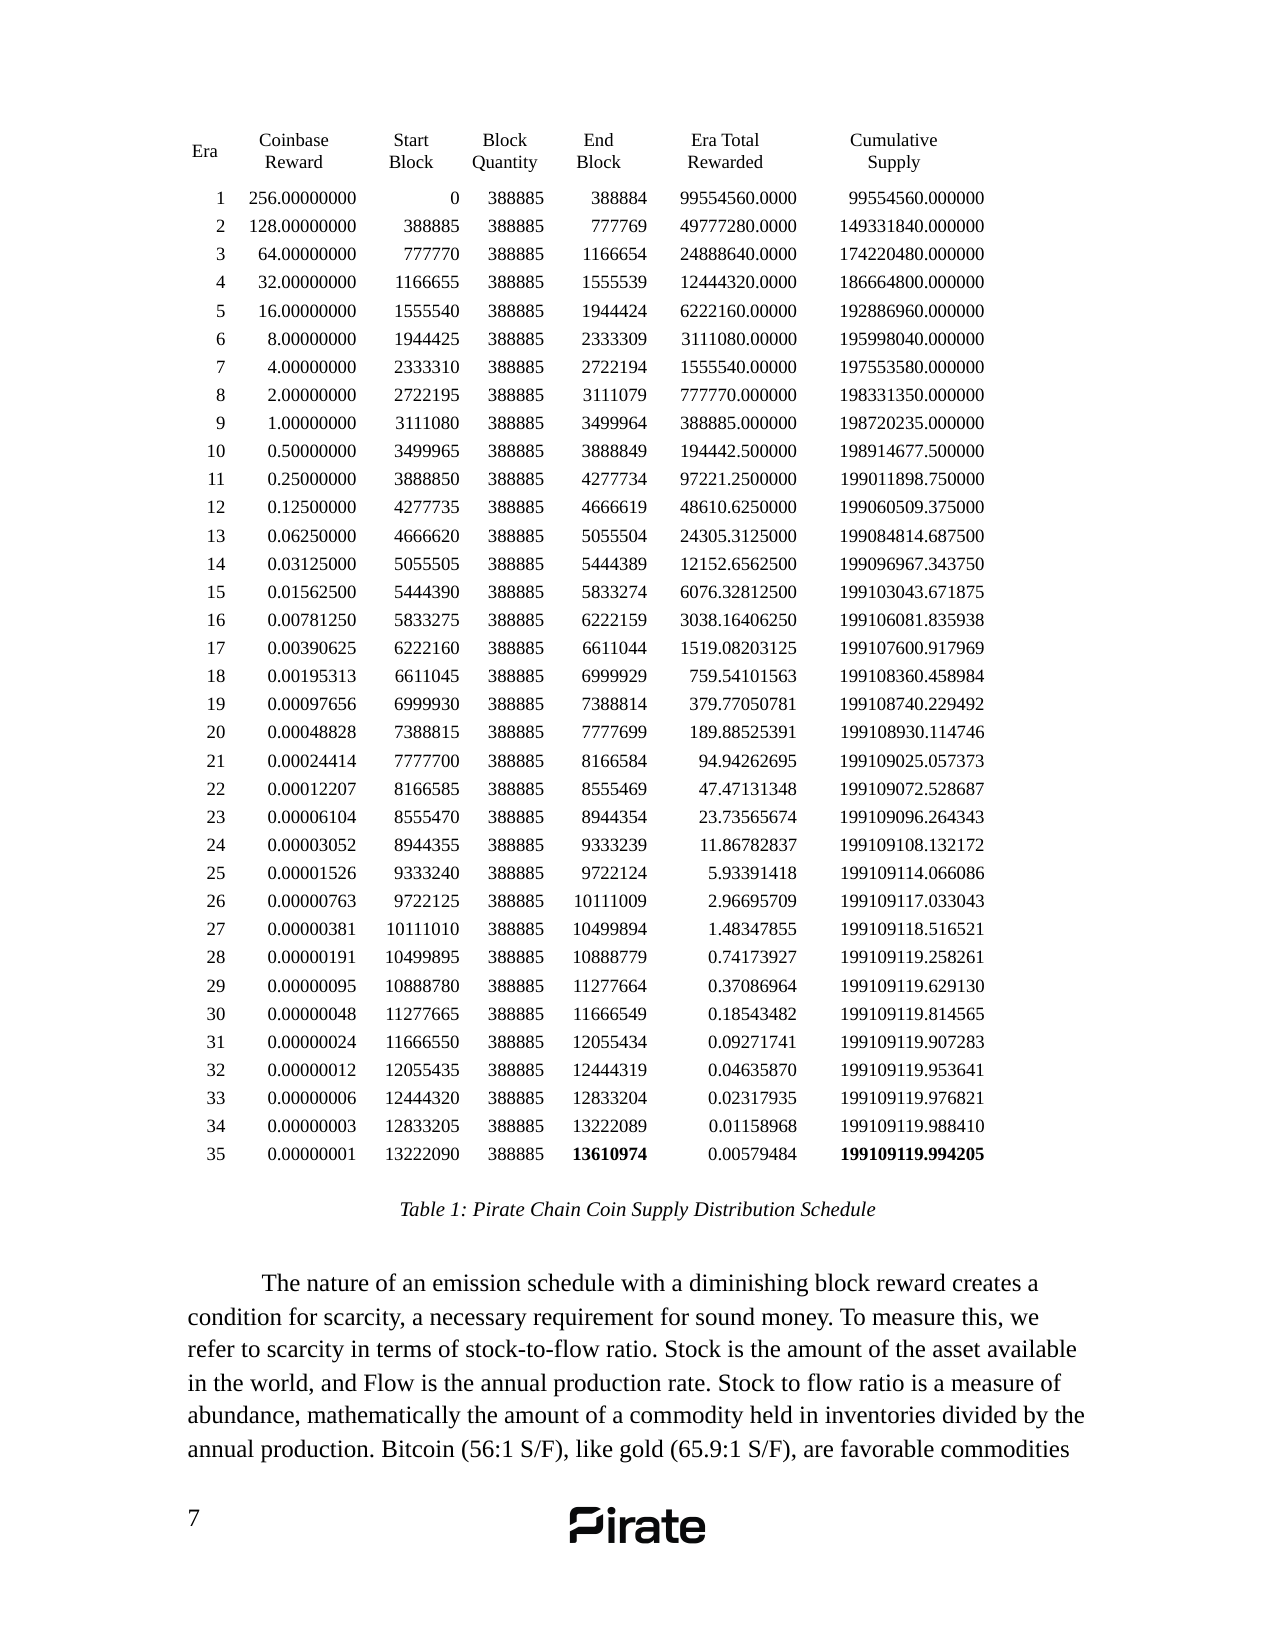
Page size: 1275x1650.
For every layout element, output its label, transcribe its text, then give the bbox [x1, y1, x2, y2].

table_cell 8944355 [359, 831, 462, 859]
table_cell 199103043.671875 [800, 578, 987, 606]
table_cell 3038.16406250 [650, 606, 800, 634]
table_cell 1.48347855 [650, 915, 800, 943]
table_header Start Block [359, 118, 462, 183]
table_cell 1 [181, 183, 228, 212]
table_cell 199109118.516521 [800, 915, 987, 943]
table_cell 2333310 [359, 353, 462, 381]
table_cell 11277665 [359, 999, 462, 1027]
table_cell 32.00000000 [228, 268, 359, 296]
table_cell 47.47131348 [650, 774, 800, 802]
table_cell 128.00000000 [228, 212, 359, 240]
table_cell 388885 [463, 324, 547, 352]
table_cell 5833275 [359, 606, 462, 634]
table_cell 388885 [463, 1140, 547, 1168]
table_cell 195998040.000000 [800, 324, 987, 352]
table_cell 5 [181, 296, 228, 324]
table_cell 12444320 [359, 1084, 462, 1112]
table_cell 16.00000000 [228, 296, 359, 324]
table_cell 12444320.0000 [650, 268, 800, 296]
table_cell 18 [181, 662, 228, 690]
table_cell 10 [181, 437, 228, 465]
table_cell 189.88525391 [650, 718, 800, 746]
table_cell 388885 [463, 690, 547, 718]
table_cell 199108740.229492 [800, 690, 987, 718]
table_cell 9333240 [359, 859, 462, 887]
table_cell 388885 [463, 662, 547, 690]
table_cell 5.93391418 [650, 859, 800, 887]
table_cell 199106081.835938 [800, 606, 987, 634]
table_cell 6222160.00000 [650, 296, 800, 324]
table_cell 388885 [463, 634, 547, 662]
table_cell 19 [181, 690, 228, 718]
text Table 1: Pirate Chain Coin Supply Distribution Schedule [187, 1197, 1087, 1221]
table_cell 1.00000000 [228, 409, 359, 437]
table_cell 199108360.458984 [800, 662, 987, 690]
table_cell 0.02317935 [650, 1084, 800, 1112]
table_cell 3111080.00000 [650, 324, 800, 352]
table_cell 0.12500000 [228, 493, 359, 521]
table_cell 13222089 [547, 1112, 650, 1140]
table_cell 0.00000001 [228, 1140, 359, 1168]
table_cell 0.00048828 [228, 718, 359, 746]
table_cell 199109114.066086 [800, 859, 987, 887]
table_cell 21 [181, 746, 228, 774]
table_cell 0.00000763 [228, 887, 359, 915]
table_cell 6222160 [359, 634, 462, 662]
table_cell 48610.6250000 [650, 493, 800, 521]
table_cell 24305.3125000 [650, 521, 800, 549]
table_cell 199109119.814565 [800, 999, 987, 1027]
table_cell 388885.000000 [650, 409, 800, 437]
table_cell 6611044 [547, 634, 650, 662]
table_cell 0.37086964 [650, 971, 800, 999]
table_cell 6999930 [359, 690, 462, 718]
table_cell 0.18543482 [650, 999, 800, 1027]
table_cell 0.00195313 [228, 662, 359, 690]
table_cell 388885 [463, 296, 547, 324]
table_cell 23 [181, 803, 228, 831]
table_cell 6222159 [547, 606, 650, 634]
table_cell 388885 [463, 549, 547, 577]
table_cell 0.00000095 [228, 971, 359, 999]
table_cell 25 [181, 859, 228, 887]
table_cell 1555540.00000 [650, 353, 800, 381]
table_cell 388885 [463, 859, 547, 887]
table_cell 49777280.0000 [650, 212, 800, 240]
table_cell 0.00000003 [228, 1112, 359, 1140]
table_cell 199108930.114746 [800, 718, 987, 746]
table_cell 0.50000000 [228, 437, 359, 465]
table_cell 199109025.057373 [800, 746, 987, 774]
table_cell 186664800.000000 [800, 268, 987, 296]
table_cell 11 [181, 465, 228, 493]
table_cell 2722195 [359, 381, 462, 409]
table_cell 16 [181, 606, 228, 634]
table_cell 388885 [463, 774, 547, 802]
table_cell 3 [181, 240, 228, 268]
table_cell 12055435 [359, 1056, 462, 1084]
table_cell 6611045 [359, 662, 462, 690]
table_cell 2 [181, 212, 228, 240]
table_cell 10499894 [547, 915, 650, 943]
table_cell 388884 [547, 183, 650, 212]
table_cell 256.00000000 [228, 183, 359, 212]
table_cell 28 [181, 943, 228, 971]
table_cell 194442.500000 [650, 437, 800, 465]
table_cell 388885 [463, 353, 547, 381]
table_cell 379.77050781 [650, 690, 800, 718]
table_cell 777770.000000 [650, 381, 800, 409]
table_cell 13222090 [359, 1140, 462, 1168]
table_cell 7 [181, 353, 228, 381]
table_cell 388885 [463, 1112, 547, 1140]
table_cell 0.00390625 [228, 634, 359, 662]
table_cell 0.00000024 [228, 1028, 359, 1056]
table_cell 388885 [463, 578, 547, 606]
table_cell 10111009 [547, 887, 650, 915]
table_cell 388885 [463, 1084, 547, 1112]
table_cell 15 [181, 578, 228, 606]
table_cell 388885 [463, 718, 547, 746]
table_cell 777769 [547, 212, 650, 240]
table_cell 9722124 [547, 859, 650, 887]
table_cell 7777699 [547, 718, 650, 746]
table_cell 199011898.750000 [800, 465, 987, 493]
table_cell 0.01562500 [228, 578, 359, 606]
table_cell 199109096.264343 [800, 803, 987, 831]
table_cell 0.00579484 [650, 1140, 800, 1168]
table_cell 9333239 [547, 831, 650, 859]
table_cell 388885 [463, 803, 547, 831]
table_cell 388885 [463, 746, 547, 774]
table_cell 8166584 [547, 746, 650, 774]
table_cell 0.00781250 [228, 606, 359, 634]
table_cell 1944424 [547, 296, 650, 324]
table_cell 5444390 [359, 578, 462, 606]
table_cell 199109119.258261 [800, 943, 987, 971]
table_cell 10499895 [359, 943, 462, 971]
table_cell 4277735 [359, 493, 462, 521]
table_cell 12055434 [547, 1028, 650, 1056]
table_cell 2.00000000 [228, 381, 359, 409]
table_cell 1166655 [359, 268, 462, 296]
table_cell 24 [181, 831, 228, 859]
table_cell 388885 [463, 887, 547, 915]
table_cell 8555469 [547, 774, 650, 802]
table_cell 388885 [463, 268, 547, 296]
table_cell 199109119.629130 [800, 971, 987, 999]
table_cell 31 [181, 1028, 228, 1056]
table_cell 6999929 [547, 662, 650, 690]
table_cell 388885 [463, 240, 547, 268]
table_cell 388885 [463, 212, 547, 240]
table_cell 7388814 [547, 690, 650, 718]
table_cell 388885 [463, 409, 547, 437]
table_cell 24888640.0000 [650, 240, 800, 268]
table_cell 199109119.907283 [800, 1028, 987, 1056]
table_cell 388885 [463, 971, 547, 999]
table_cell 1519.08203125 [650, 634, 800, 662]
table_cell 0.25000000 [228, 465, 359, 493]
table_cell 199109119.988410 [800, 1112, 987, 1140]
table_cell 388885 [359, 212, 462, 240]
table_cell 0.01158968 [650, 1112, 800, 1140]
table_cell 11.86782837 [650, 831, 800, 859]
table_cell 97221.2500000 [650, 465, 800, 493]
table_cell 0.03125000 [228, 549, 359, 577]
table_cell 388885 [463, 1028, 547, 1056]
table_cell 3888850 [359, 465, 462, 493]
table_cell 6 [181, 324, 228, 352]
table_cell 32 [181, 1056, 228, 1084]
picture [567, 1503, 708, 1547]
table_cell 388885 [463, 999, 547, 1027]
table_cell 199109119.953641 [800, 1056, 987, 1084]
table_cell 0.00000381 [228, 915, 359, 943]
table_cell 198914677.500000 [800, 437, 987, 465]
text The nature of an emission schedule with a diminishing block reward creates a condition for scarcity, a necessary requirement for sound money. To measure this, we refer to scarcity in terms of stock-to-flow ratio. Stock is the amount of the asset available in the world, and Flow is the annual production rate. Stock to flow ratio is a measure of abundance, mathematically the amount of a commodity held in inventories divided by the annual production. Bitcoin (56:1 S/F), like gold (65.9:1 S/F), are favorable commodities [187, 1268, 1087, 1462]
table_cell 3111079 [547, 381, 650, 409]
table_cell 20 [181, 718, 228, 746]
table_cell 5055504 [547, 521, 650, 549]
table_cell 388885 [463, 1056, 547, 1084]
table_cell 388885 [463, 915, 547, 943]
table_cell 199107600.917969 [800, 634, 987, 662]
table_cell 388885 [463, 831, 547, 859]
table_cell 199109119.994205 [800, 1140, 987, 1168]
table_cell 13610974 [547, 1140, 650, 1168]
table_cell 759.54101563 [650, 662, 800, 690]
table_cell 0.00006104 [228, 803, 359, 831]
table_cell 0.00001526 [228, 859, 359, 887]
table_cell 1555539 [547, 268, 650, 296]
table_cell 149331840.000000 [800, 212, 987, 240]
table_cell 0.00024414 [228, 746, 359, 774]
table_cell 3499964 [547, 409, 650, 437]
table_cell 26 [181, 887, 228, 915]
table_cell 10888780 [359, 971, 462, 999]
table_cell 7777700 [359, 746, 462, 774]
table_cell 199096967.343750 [800, 549, 987, 577]
table_cell 99554560.0000 [650, 183, 800, 212]
table_header End Block [547, 118, 650, 183]
table_cell 388885 [463, 381, 547, 409]
table_cell 11666549 [547, 999, 650, 1027]
table_cell 27 [181, 915, 228, 943]
table_cell 64.00000000 [228, 240, 359, 268]
table_cell 12 [181, 493, 228, 521]
table_cell 199109119.976821 [800, 1084, 987, 1112]
table_cell 29 [181, 971, 228, 999]
table_cell 34 [181, 1112, 228, 1140]
table_cell 35 [181, 1140, 228, 1168]
table_cell 3111080 [359, 409, 462, 437]
table_cell 0.00000006 [228, 1084, 359, 1112]
table_cell 10888779 [547, 943, 650, 971]
table_cell 388885 [463, 606, 547, 634]
table_cell 14 [181, 549, 228, 577]
table_cell 5055505 [359, 549, 462, 577]
table_cell 9 [181, 409, 228, 437]
table_cell 388885 [463, 943, 547, 971]
table_cell 11277664 [547, 971, 650, 999]
table_cell 174220480.000000 [800, 240, 987, 268]
table_cell 4.00000000 [228, 353, 359, 381]
table_cell 1944425 [359, 324, 462, 352]
table_cell 192886960.000000 [800, 296, 987, 324]
table_header Era Total Rewarded [650, 118, 800, 183]
table_cell 0.00012207 [228, 774, 359, 802]
table_cell 0.00097656 [228, 690, 359, 718]
table_cell 388885 [463, 465, 547, 493]
table_cell 22 [181, 774, 228, 802]
table_cell 2333309 [547, 324, 650, 352]
table_cell 0 [359, 183, 462, 212]
table_cell 23.73565674 [650, 803, 800, 831]
table_cell 0.06250000 [228, 521, 359, 549]
table_cell 0.00000191 [228, 943, 359, 971]
table_cell 197553580.000000 [800, 353, 987, 381]
table_cell 199109072.528687 [800, 774, 987, 802]
table_cell 199109108.132172 [800, 831, 987, 859]
table_cell 2722194 [547, 353, 650, 381]
table_cell 0.00000012 [228, 1056, 359, 1084]
table_cell 5444389 [547, 549, 650, 577]
table_cell 8944354 [547, 803, 650, 831]
table_cell 33 [181, 1084, 228, 1112]
table_cell 777770 [359, 240, 462, 268]
table_cell 198720235.000000 [800, 409, 987, 437]
table_cell 388885 [463, 521, 547, 549]
table_cell 8166585 [359, 774, 462, 802]
table_cell 17 [181, 634, 228, 662]
table_cell 3499965 [359, 437, 462, 465]
table_header Coinbase Reward [228, 118, 359, 183]
table_cell 94.94262695 [650, 746, 800, 774]
table_cell 3888849 [547, 437, 650, 465]
table_cell 1166654 [547, 240, 650, 268]
table_cell 10111010 [359, 915, 462, 943]
table_cell 199060509.375000 [800, 493, 987, 521]
table_cell 8.00000000 [228, 324, 359, 352]
table_header Era [181, 118, 228, 183]
table_cell 8 [181, 381, 228, 409]
table_cell 199109117.033043 [800, 887, 987, 915]
table_cell 198331350.000000 [800, 381, 987, 409]
table_cell 0.09271741 [650, 1028, 800, 1056]
table_cell 7388815 [359, 718, 462, 746]
table_cell 12833204 [547, 1084, 650, 1112]
table_cell 4666620 [359, 521, 462, 549]
table_cell 8555470 [359, 803, 462, 831]
table_cell 388885 [463, 493, 547, 521]
table_cell 12833205 [359, 1112, 462, 1140]
table_cell 9722125 [359, 887, 462, 915]
table_cell 13 [181, 521, 228, 549]
table_header Block Quantity [463, 118, 547, 183]
table_cell 12444319 [547, 1056, 650, 1084]
table_cell 2.96695709 [650, 887, 800, 915]
table_cell 199084814.687500 [800, 521, 987, 549]
table_cell 388885 [463, 183, 547, 212]
table_cell 1555540 [359, 296, 462, 324]
table_cell 0.00000048 [228, 999, 359, 1027]
table_cell 6076.32812500 [650, 578, 800, 606]
table_cell 12152.6562500 [650, 549, 800, 577]
table_cell 388885 [463, 437, 547, 465]
table_cell 0.74173927 [650, 943, 800, 971]
table_cell 4 [181, 268, 228, 296]
table_cell 0.00003052 [228, 831, 359, 859]
table_cell 0.04635870 [650, 1056, 800, 1084]
table_cell 99554560.000000 [800, 183, 987, 212]
table_cell 30 [181, 999, 228, 1027]
table_header Cumulative Supply [800, 118, 987, 183]
table_cell 4666619 [547, 493, 650, 521]
table_cell 4277734 [547, 465, 650, 493]
table_cell 11666550 [359, 1028, 462, 1056]
table_cell 5833274 [547, 578, 650, 606]
